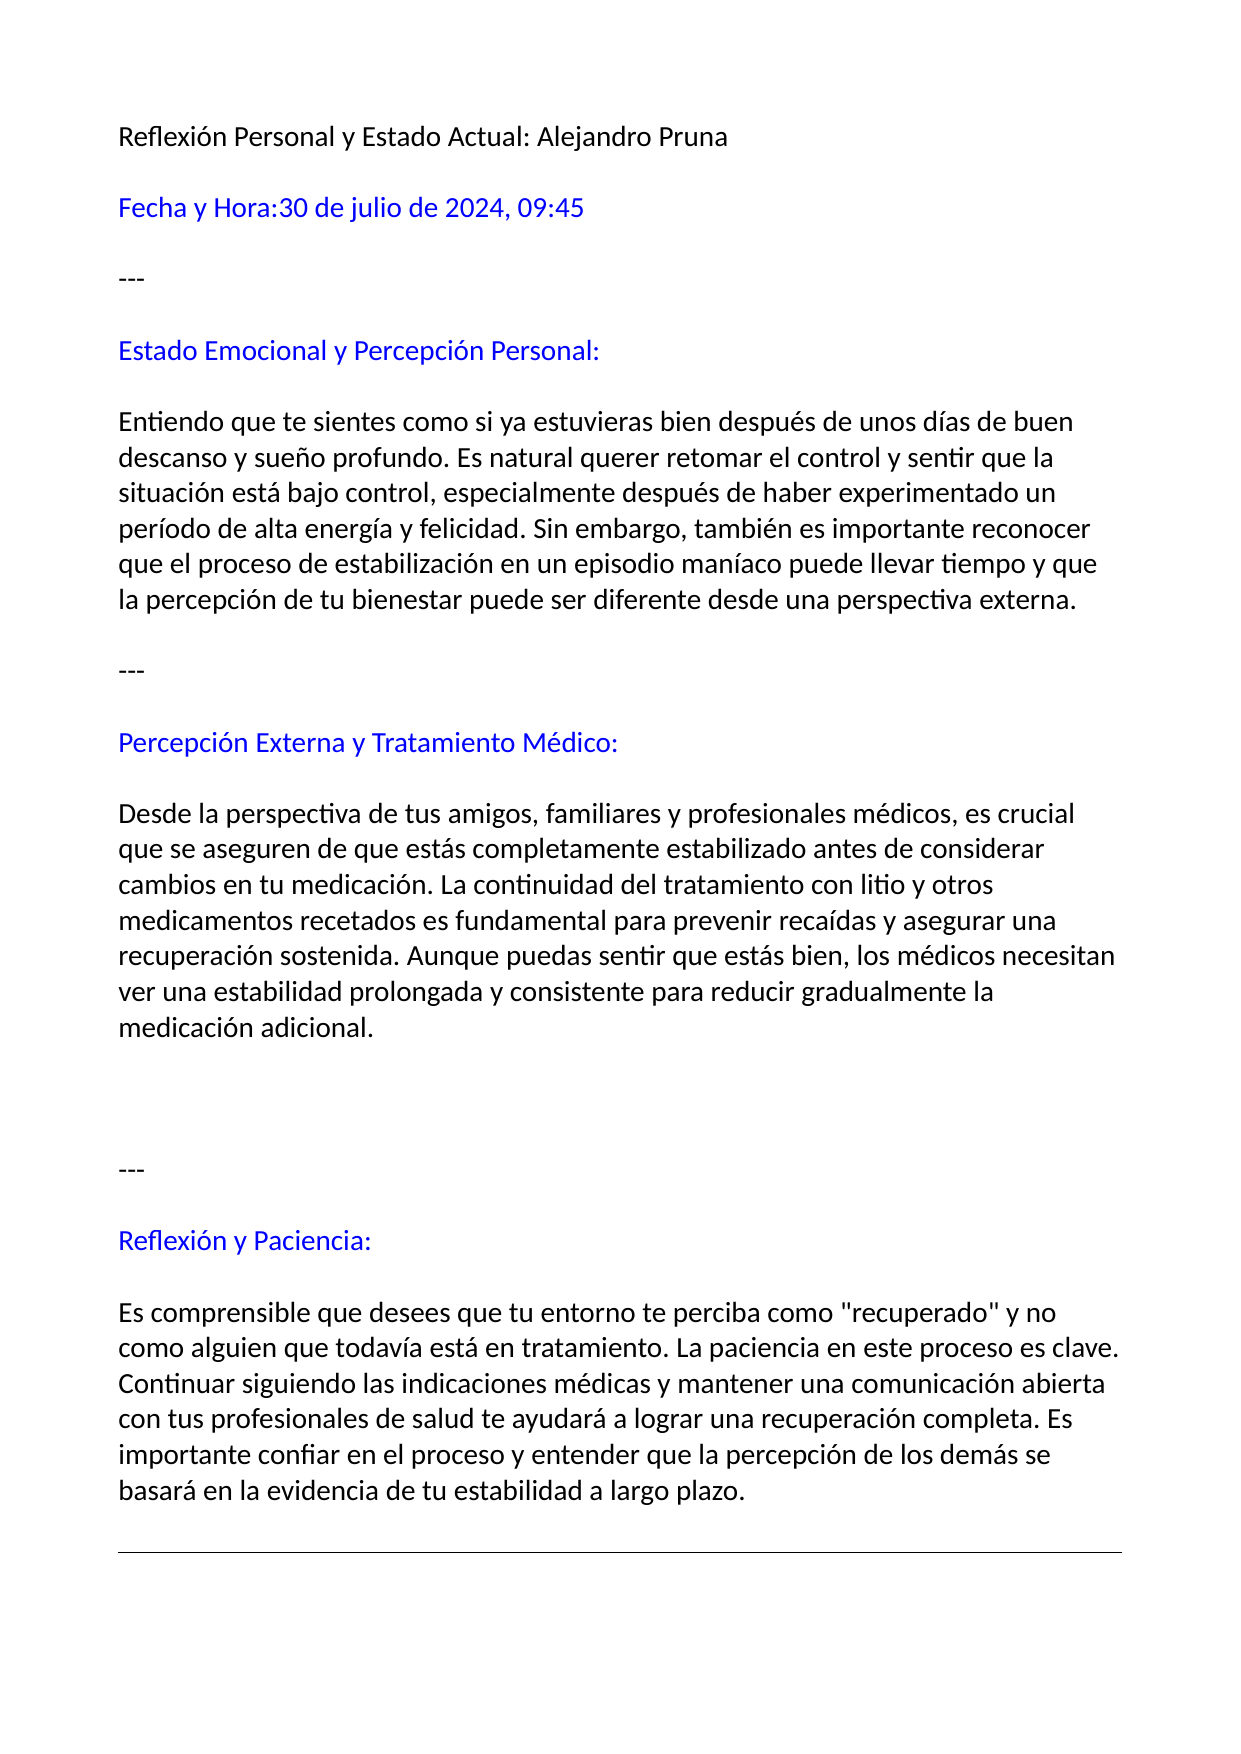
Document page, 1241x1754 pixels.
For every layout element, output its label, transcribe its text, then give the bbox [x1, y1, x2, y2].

text Reflexión y Paciencia: [118, 1222, 1122, 1258]
text --- [118, 261, 1122, 296]
text Percepción Externa y Tratamiento Médico: [118, 724, 1122, 759]
text Desde la perspectiva de tus amigos, familiares y profesionales médicos, es crucial que se aseguren de que estás completamente estabilizado antes de considerar cambios en tu medicación. La continuidad del tratamiento con litio y otros medicamentos recetados es fundamental para prevenir recaídas y asegurar una recuperación sostenida. Aunque puedas sentir que estás bien, los médicos necesitan ver una estabilidad prolongada y consistente para reducir gradualmente la medicación adicional. [118, 795, 1122, 1044]
text --- [118, 652, 1122, 688]
text Fecha y Hora:30 de julio de 2024, 09:45 [118, 189, 1122, 225]
text Reflexión Personal y Estado Actual: Alejandro Pruna [118, 118, 1122, 154]
text Estado Emocional y Percepción Personal: [118, 332, 1122, 367]
text Es comprensible que desees que tu entorno te perciba como "recuperado" y no como alguien que todavía está en tratamiento. La paciencia en este proceso es clave. Continuar siguiendo las indicaciones médicas y mantener una comunicación abierta con tus profesionales de salud te ayudará a lograr una recuperación completa. Es importante confiar en el proceso y entender que la percepción de los demás se basará en la evidencia de tu estabilidad a largo plazo. [118, 1294, 1122, 1507]
text --- [118, 1151, 1122, 1187]
text Entiendo que te sientes como si ya estuvieras bien después de unos días de buen descanso y sueño profundo. Es natural querer retomar el control y sentir que la situación está bajo control, especialmente después de haber experimentado un período de alta energía y felicidad. Sin embargo, también es importante reconocer que el proceso de estabilización en un episodio maníaco puede llevar tiempo y que la percepción de tu bienestar puede ser diferente desde una perspectiva externa. [118, 403, 1122, 617]
